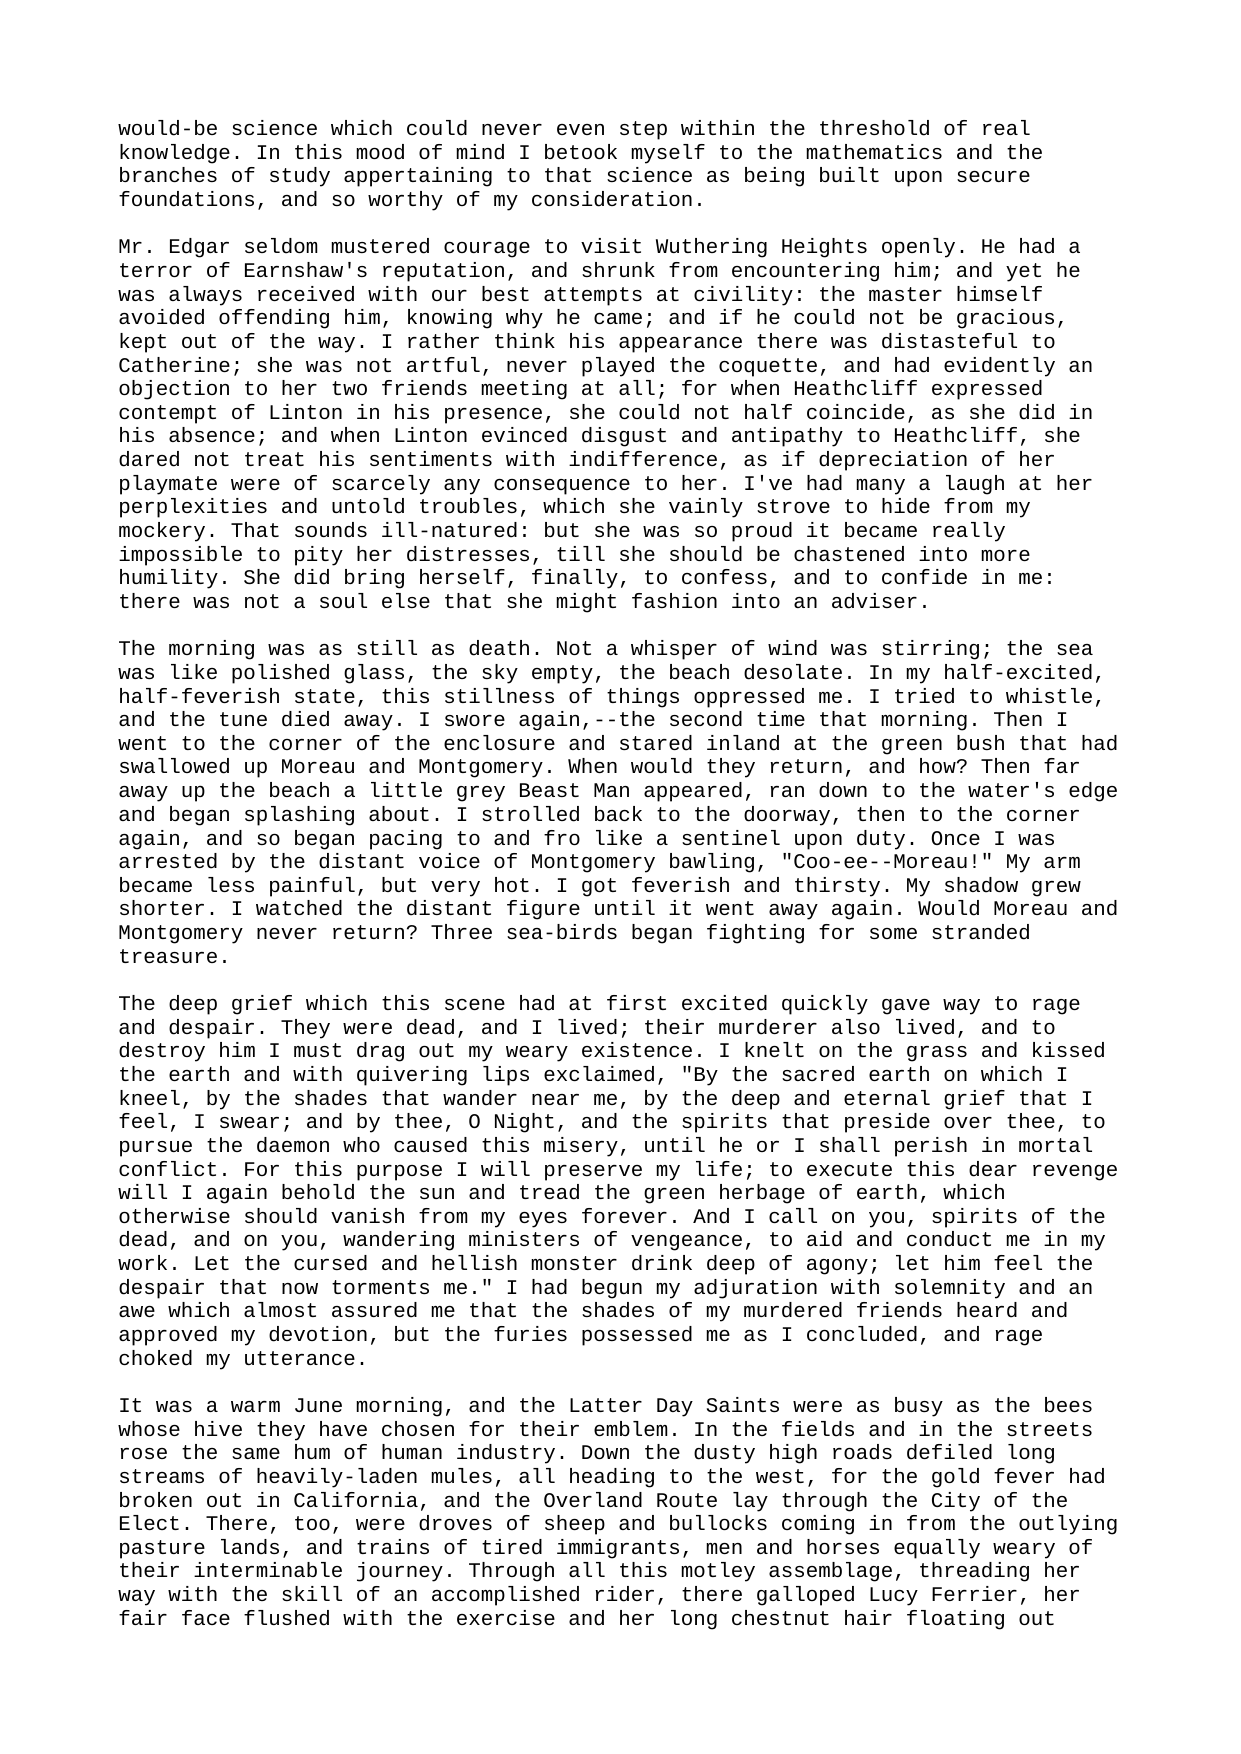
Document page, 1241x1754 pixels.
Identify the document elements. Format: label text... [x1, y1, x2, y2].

text It was a warm June morning, and the Latter Day Saints were as busy as the bees whose hive they have chosen for their emblem. In the fields and in the streets rose the same hum of human industry. Down the dusty high roads defiled long streams of heavily-laden mules, all heading to the west, for the gold fever had broken out in California, and the Overland Route lay through the City of the Elect. There, too, were droves of sheep and bullocks coming in from the outlying pasture lands, and trains of tired immigrants, men and horses equally weary of their interminable journey. Through all this motley assemblage, threading her way with the skill of an accomplished rider, there galloped Lucy Ferrier, her fair face flushed with the exercise and her long chestnut hair floating out [118, 1395, 1122, 1631]
text The morning was as still as death. Not a whisper of wind was stirring; the sea was like polished glass, the sky empty, the beach desolate. In my half-excited, half-feverish state, this stillness of things oppressed me. I tried to whistle, and the tune died away. I swore again,--the second time that morning. Then I went to the corner of the enclosure and stared inland at the green bush that had swallowed up Moreau and Montgomery. When would they return, and how? Then far away up the beach a little grey Beast Man appeared, ran down to the water's edge and began splashing about. I strolled back to the doorway, then to the corner again, and so began pacing to and fro like a sentinel upon duty. Once I was arrested by the distant voice of Montgomery bawling, "Coo-ee--Moreau!" My arm became less painful, but very hot. I got feverish and thirsty. My shadow grew shorter. I watched the distant figure until it went away again. Would Moreau and Montgomery never return? Three sea-birds began fighting for some stranded treasure. [118, 638, 1122, 969]
text The deep grief which this scene had at first excited quickly gave way to rage and despair. They were dead, and I lived; their murderer also lived, and to destroy him I must drag out my weary existence. I knelt on the grass and kissed the earth and with quivering lips exclaimed, "By the sacred earth on which I kneel, by the shades that wander near me, by the deep and eternal grief that I feel, I swear; and by thee, O Night, and the spirits that preside over thee, to pursue the daemon who caused this misery, until he or I shall perish in mortal conflict. For this purpose I will preserve my life; to execute this dear revenge will I again behold the sun and tread the green herbage of earth, which otherwise should vanish from my eyes forever. And I call on you, spirits of the dead, and on you, wandering ministers of vengeance, to aid and conduct me in my work. Let the cursed and hellish monster drink deep of agony; let him feel the despair that now torments me." I had begun my adjuration with solemnity and an awe which almost assured me that the shades of my murdered friends heard and approved my devotion, but the furies possessed me as I concluded, and rage choked my utterance. [118, 993, 1122, 1371]
text would-be science which could never even step within the threshold of real knowledge. In this mood of mind I betook myself to the mathematics and the branches of study appertaining to that science as being built upon secure foundations, and so worthy of my consideration. [118, 118, 1122, 213]
text Mr. Edgar seldom mustered courage to visit Wuthering Heights openly. He had a terror of Earnshaw's reputation, and shrunk from encountering him; and yet he was always received with our best attempts at civility: the master himself avoided offending him, knowing why he came; and if he could not be gracious, kept out of the way. I rather think his appearance there was distasteful to Catherine; she was not artful, never played the coquette, and had evidently an objection to her two friends meeting at all; for when Heathcliff expressed contempt of Linton in his presence, she could not half coincide, as she did in his absence; and when Linton evinced disgust and antipathy to Heathcliff, she dared not treat his sentiments with indifference, as if depreciation of her playmate were of scarcely any consequence to her. I've had many a laugh at her perplexities and untold troubles, which she vainly strove to hide from my mockery. That sounds ill-natured: but she was so proud it became really impossible to pity her distresses, till she should be chastened into more humility. She did bring herself, finally, to confess, and to confide in me: there was not a soul else that she might fashion into an adviser. [118, 236, 1122, 615]
